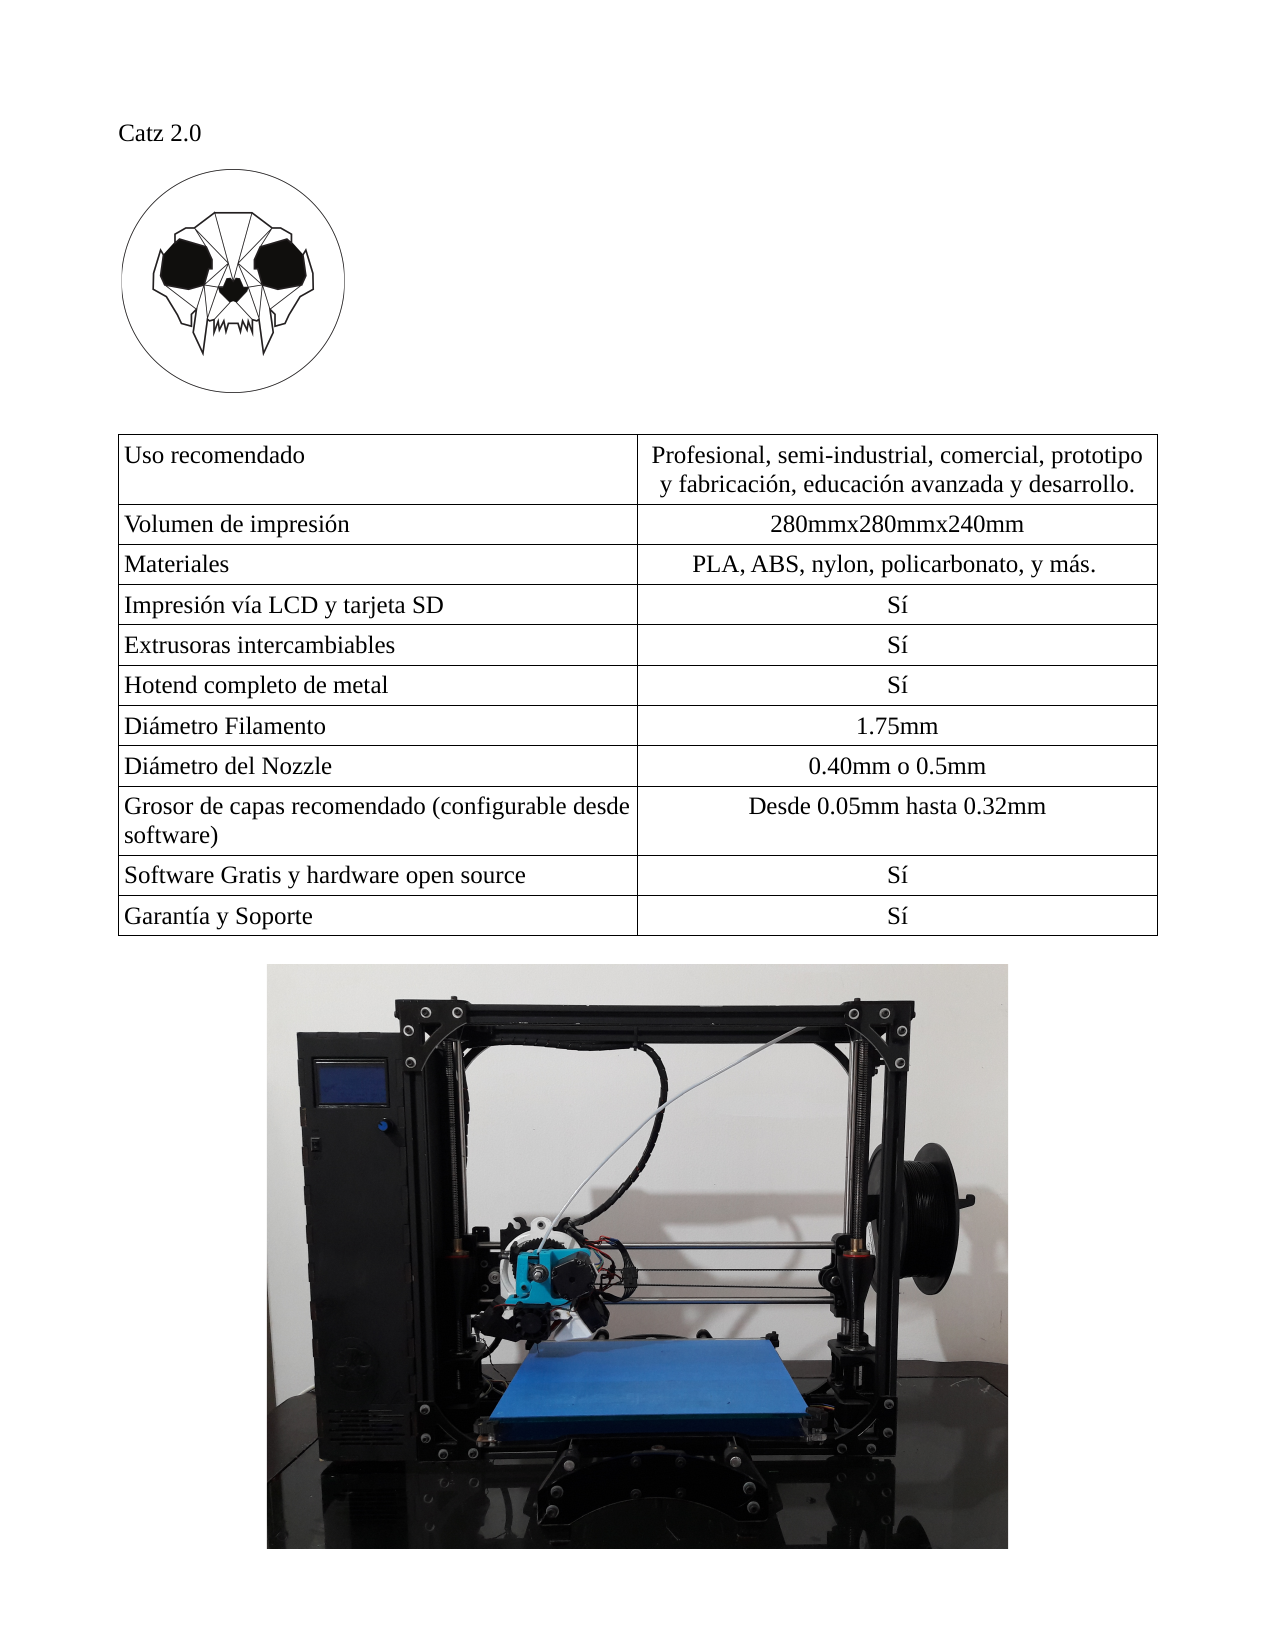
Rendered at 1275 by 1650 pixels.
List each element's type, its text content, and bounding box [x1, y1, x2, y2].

table_cell Volumen de impresión [119, 505, 637, 544]
table_cell Software Gratis y hardware open source [119, 856, 637, 895]
table_cell Sí [638, 585, 1157, 624]
table_cell Grosor de capas recomendado (configurable desde software) [119, 787, 637, 855]
table_cell 1.75mm [638, 706, 1157, 745]
table_cell Desde 0.05mm hasta 0.32mm [638, 787, 1157, 855]
table_cell Extrusoras intercambiables [119, 625, 637, 665]
table_cell Impresión vía LCD y tarjeta SD [119, 585, 637, 624]
table_cell Sí [638, 625, 1157, 665]
table_cell Diámetro del Nozzle [119, 746, 637, 786]
table_cell Sí [638, 856, 1157, 895]
table_header Uso recomendado [119, 435, 637, 503]
picture [266, 964, 662, 1549]
table_cell Hotend completo de metal [119, 666, 637, 705]
text Catz 2.0 [118, 118, 1157, 147]
table_cell Sí [638, 896, 1157, 935]
table_cell 280mmx280mmx240mm [638, 505, 1157, 544]
picture [121, 169, 345, 393]
table_cell 0.40mm o 0.5mm [638, 746, 1157, 786]
table_cell Materiales [119, 545, 637, 584]
table_cell PLA, ABS, nylon, policarbonato, y más. [638, 545, 1157, 584]
table_cell Garantía y Soporte [119, 896, 637, 935]
table_header Profesional, semi-industrial, comercial, prototipo y fabricación, educación avanzada y desarrollo. [638, 435, 1157, 503]
table_cell Diámetro Filamento [119, 706, 637, 745]
table_cell Sí [638, 666, 1157, 705]
